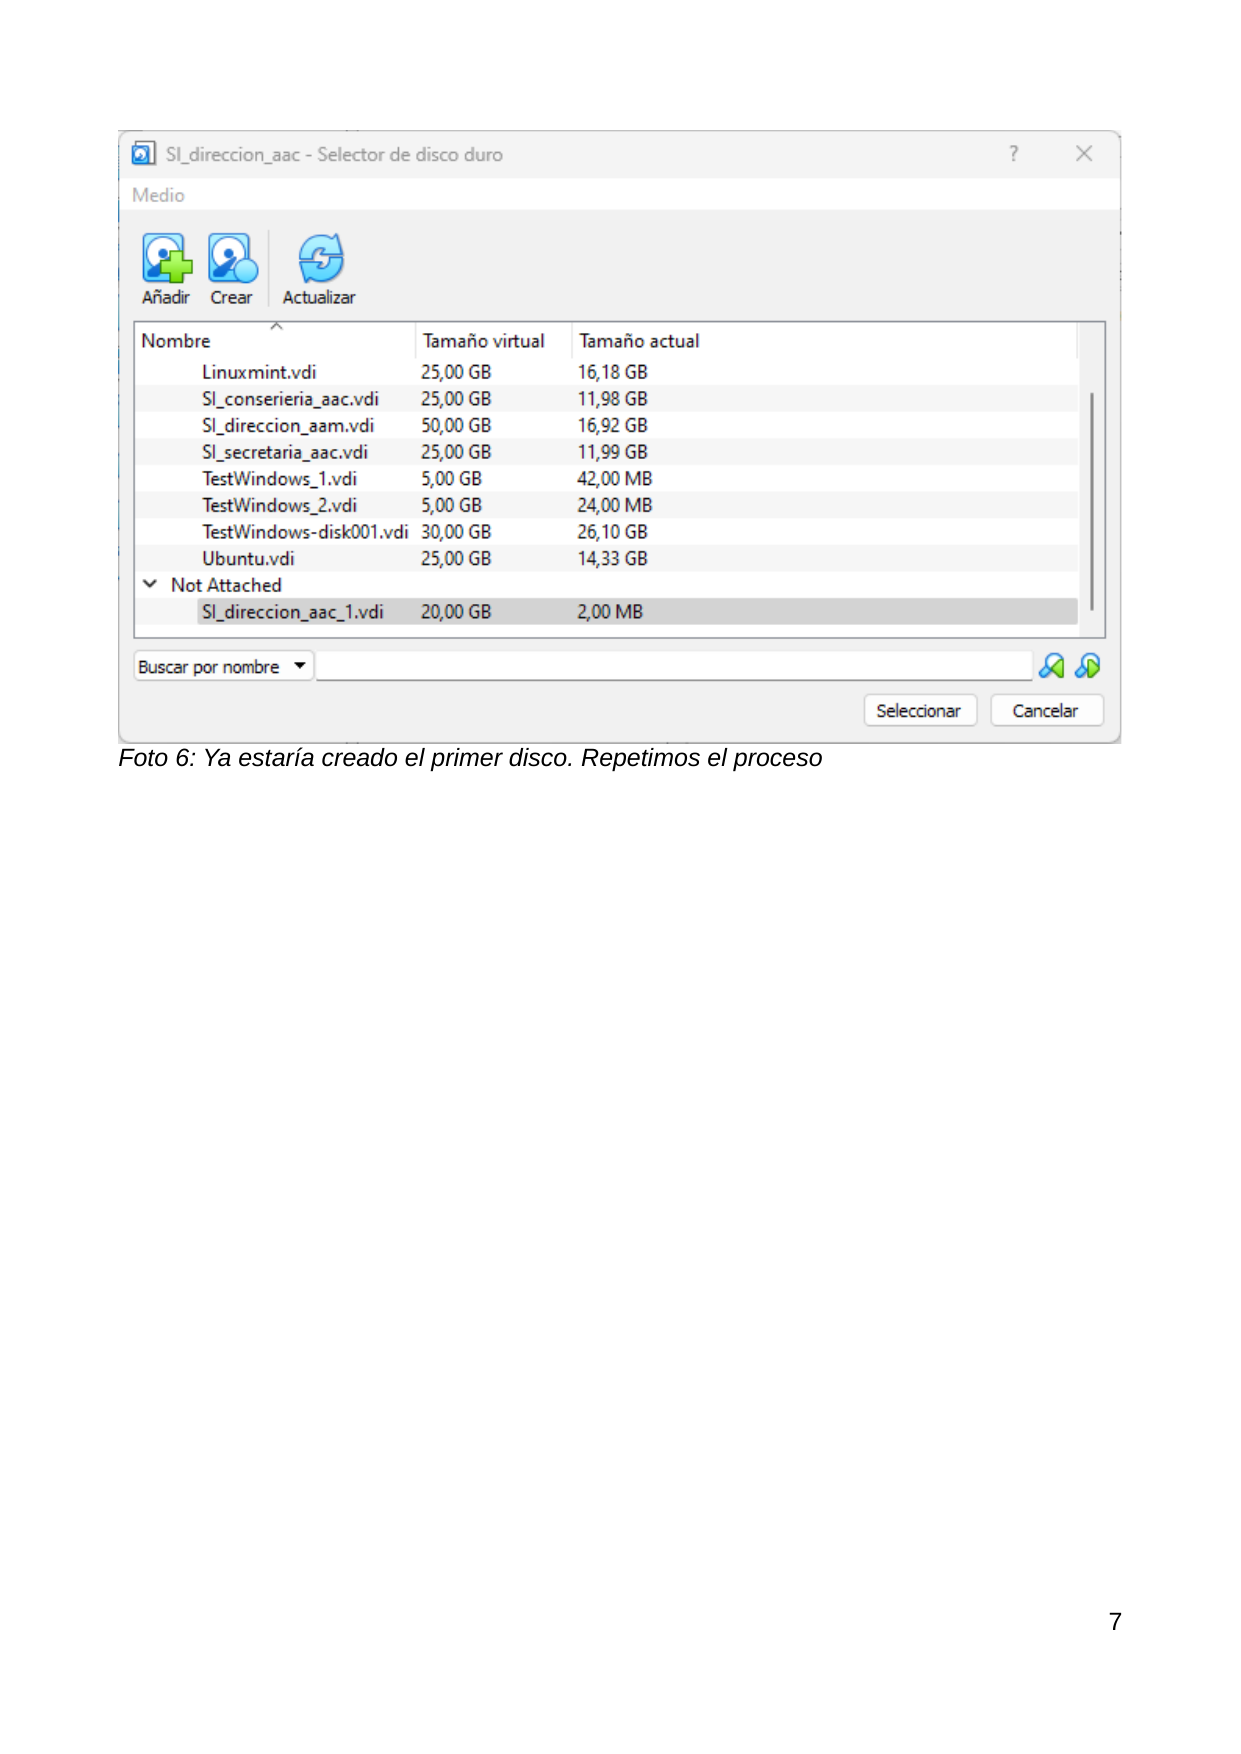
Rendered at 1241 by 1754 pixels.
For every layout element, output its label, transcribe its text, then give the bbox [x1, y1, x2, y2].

text Foto 6: Ya estaría creado el primer disco. Repetimos el proceso [118, 744, 1121, 772]
picture [118, 130, 1122, 744]
